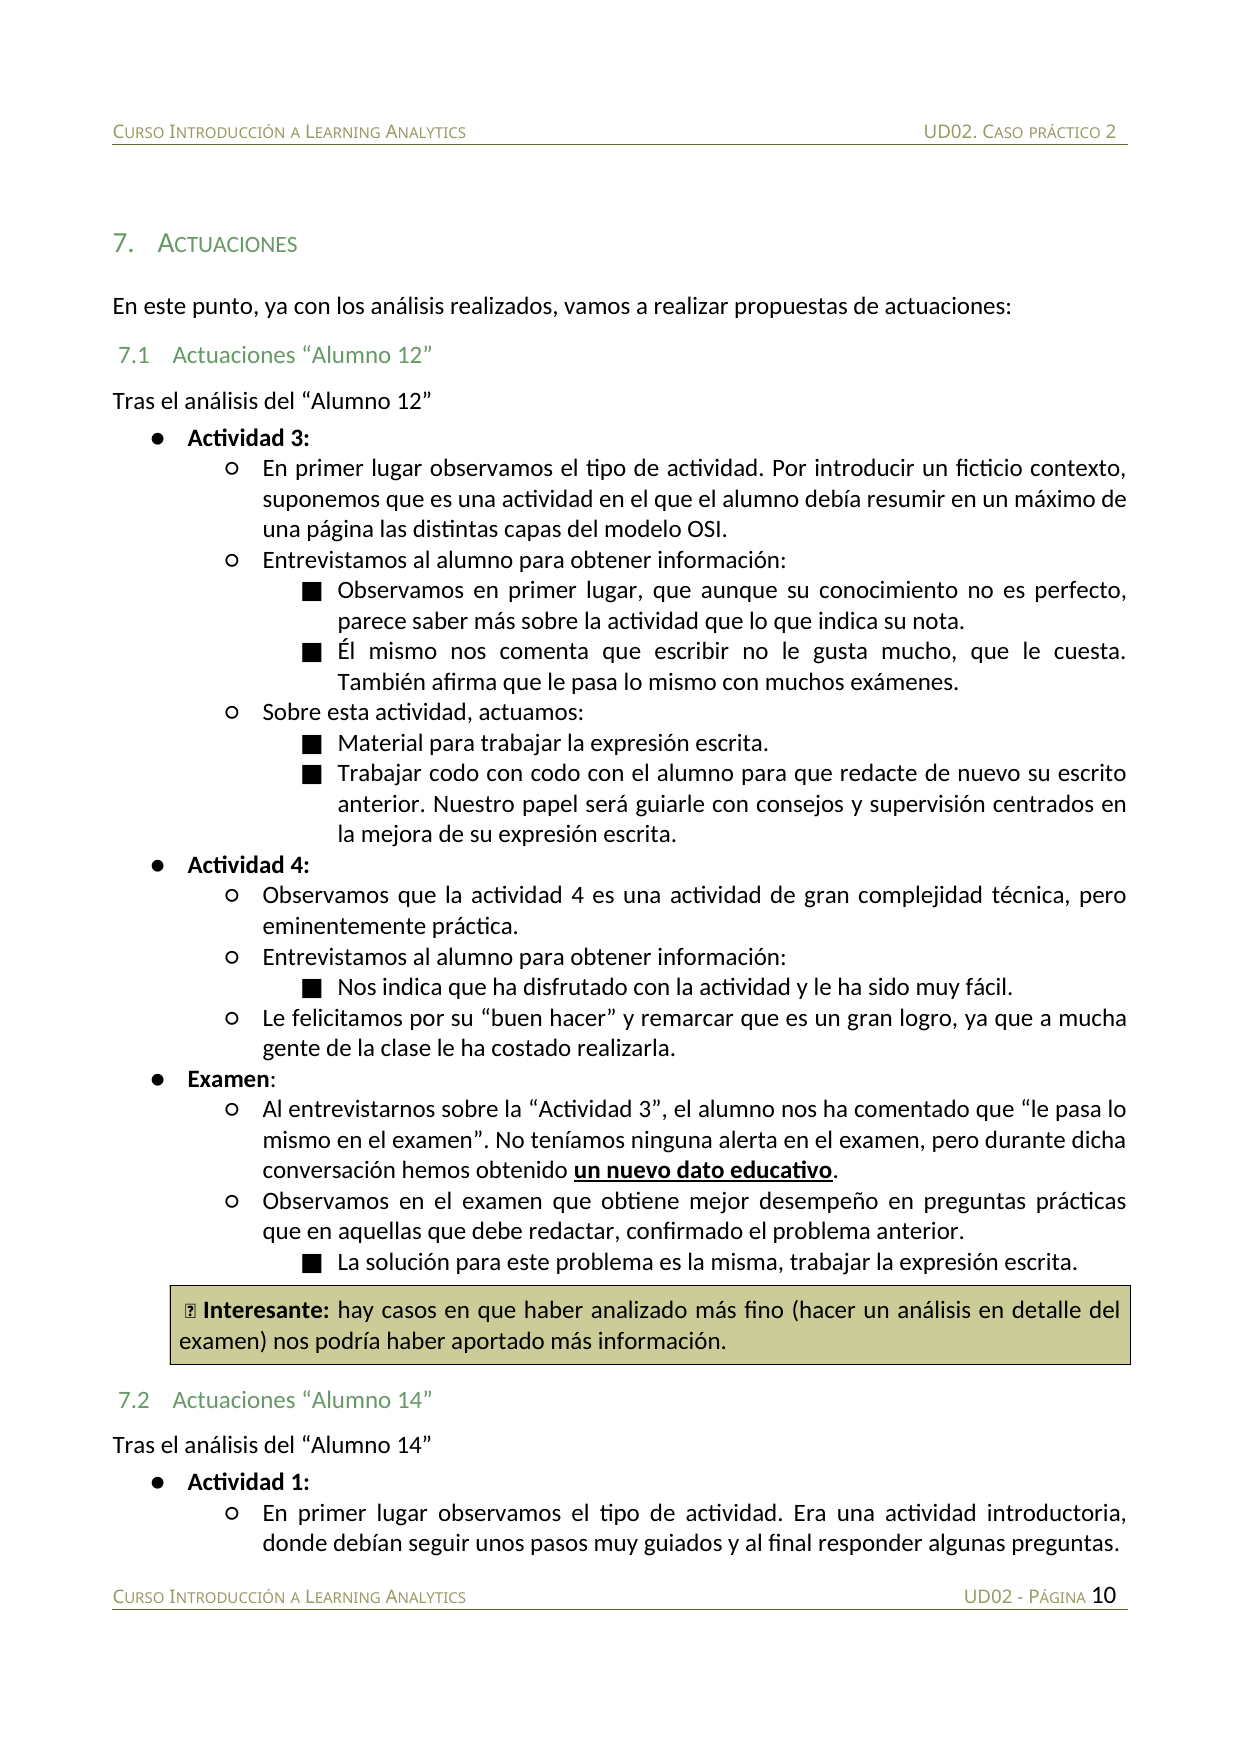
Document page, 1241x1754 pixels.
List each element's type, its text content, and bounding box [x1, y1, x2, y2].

subtitle Actuaciones “Alumno 12” [112, 339, 1128, 370]
list Actividad 1: [150, 1466, 1128, 1497]
list Actividad 4: [150, 849, 1128, 879]
text Tras el análisis del “Alumno 14” [112, 1429, 1128, 1460]
subtitle Actuaciones [112, 224, 1128, 260]
list Entrevistamos al alumno para obtener información: [225, 941, 1128, 971]
list Examen: [150, 1063, 1128, 1093]
list Al entrevistarnos sobre la “Actividad 3”, el alumno nos ha comentado que “le pasa lo mismo en el examen”. No teníamos ninguna alerta en el examen, pero durante dicha conversación hemos obtenido un nuevo dato educativo. [225, 1093, 1128, 1185]
list La solución para este problema es la misma, trabajar la expresión escrita. [300, 1246, 1128, 1276]
list Observamos que la actividad 4 es una actividad de gran complejidad técnica, pero eminentemente práctica. [225, 879, 1128, 941]
list Material para trabajar la expresión escrita. [300, 727, 1128, 757]
list Trabajar codo con codo con el alumno para que redacte de nuevo su escrito anterior. Nuestro papel será guiarle con consejos y supervisión centrados en la mejora de su expresión escrita. [300, 757, 1128, 849]
subtitle Actuaciones “Alumno 14” [112, 1384, 1128, 1414]
list Observamos en el examen que obtiene mejor desempeño en preguntas prácticas que en aquellas que debe redactar, confirmado el problema anterior. [225, 1185, 1128, 1246]
list Entrevistamos al alumno para obtener información: [225, 544, 1128, 574]
list En primer lugar observamos el tipo de actividad. Era una actividad introductoria, donde debían seguir unos pasos muy guiados y al final responder algunas preguntas. [225, 1497, 1128, 1558]
list Él mismo nos comenta que escribir no le gusta mucho, que le cuesta. También afirma que le pasa lo mismo con muchos exámenes. [300, 635, 1128, 696]
list Observamos en primer lugar, que aunque su conocimiento no es perfecto, parece saber más sobre la actividad que lo que indica su nota. [300, 574, 1128, 635]
text Tras el análisis del “Alumno 12” [112, 385, 1128, 415]
list En primer lugar observamos el tipo de actividad. Por introducir un ficticio contexto, suponemos que es una actividad en el que el alumno debía resumir en un máximo de una página las distintas capas del modelo OSI. [225, 452, 1128, 544]
list Actividad 3: [150, 422, 1128, 452]
list Nos indica que ha disfrutado con la actividad y le ha sido muy fácil. [300, 971, 1128, 1002]
text En este punto, ya con los análisis realizados, vamos a realizar propuestas de actuaciones: [112, 290, 1128, 321]
list Sobre esta actividad, actuamos: [225, 696, 1128, 727]
text 💬 Interesante: hay casos en que haber analizado más fino (hacer un análisis en detalle del examen) nos podría haber aportado más información. [171, 1286, 1130, 1364]
list Le felicitamos por su “buen hacer” y remarcar que es un gran logro, ya que a mucha gente de la clase le ha costado realizarla. [225, 1002, 1128, 1063]
